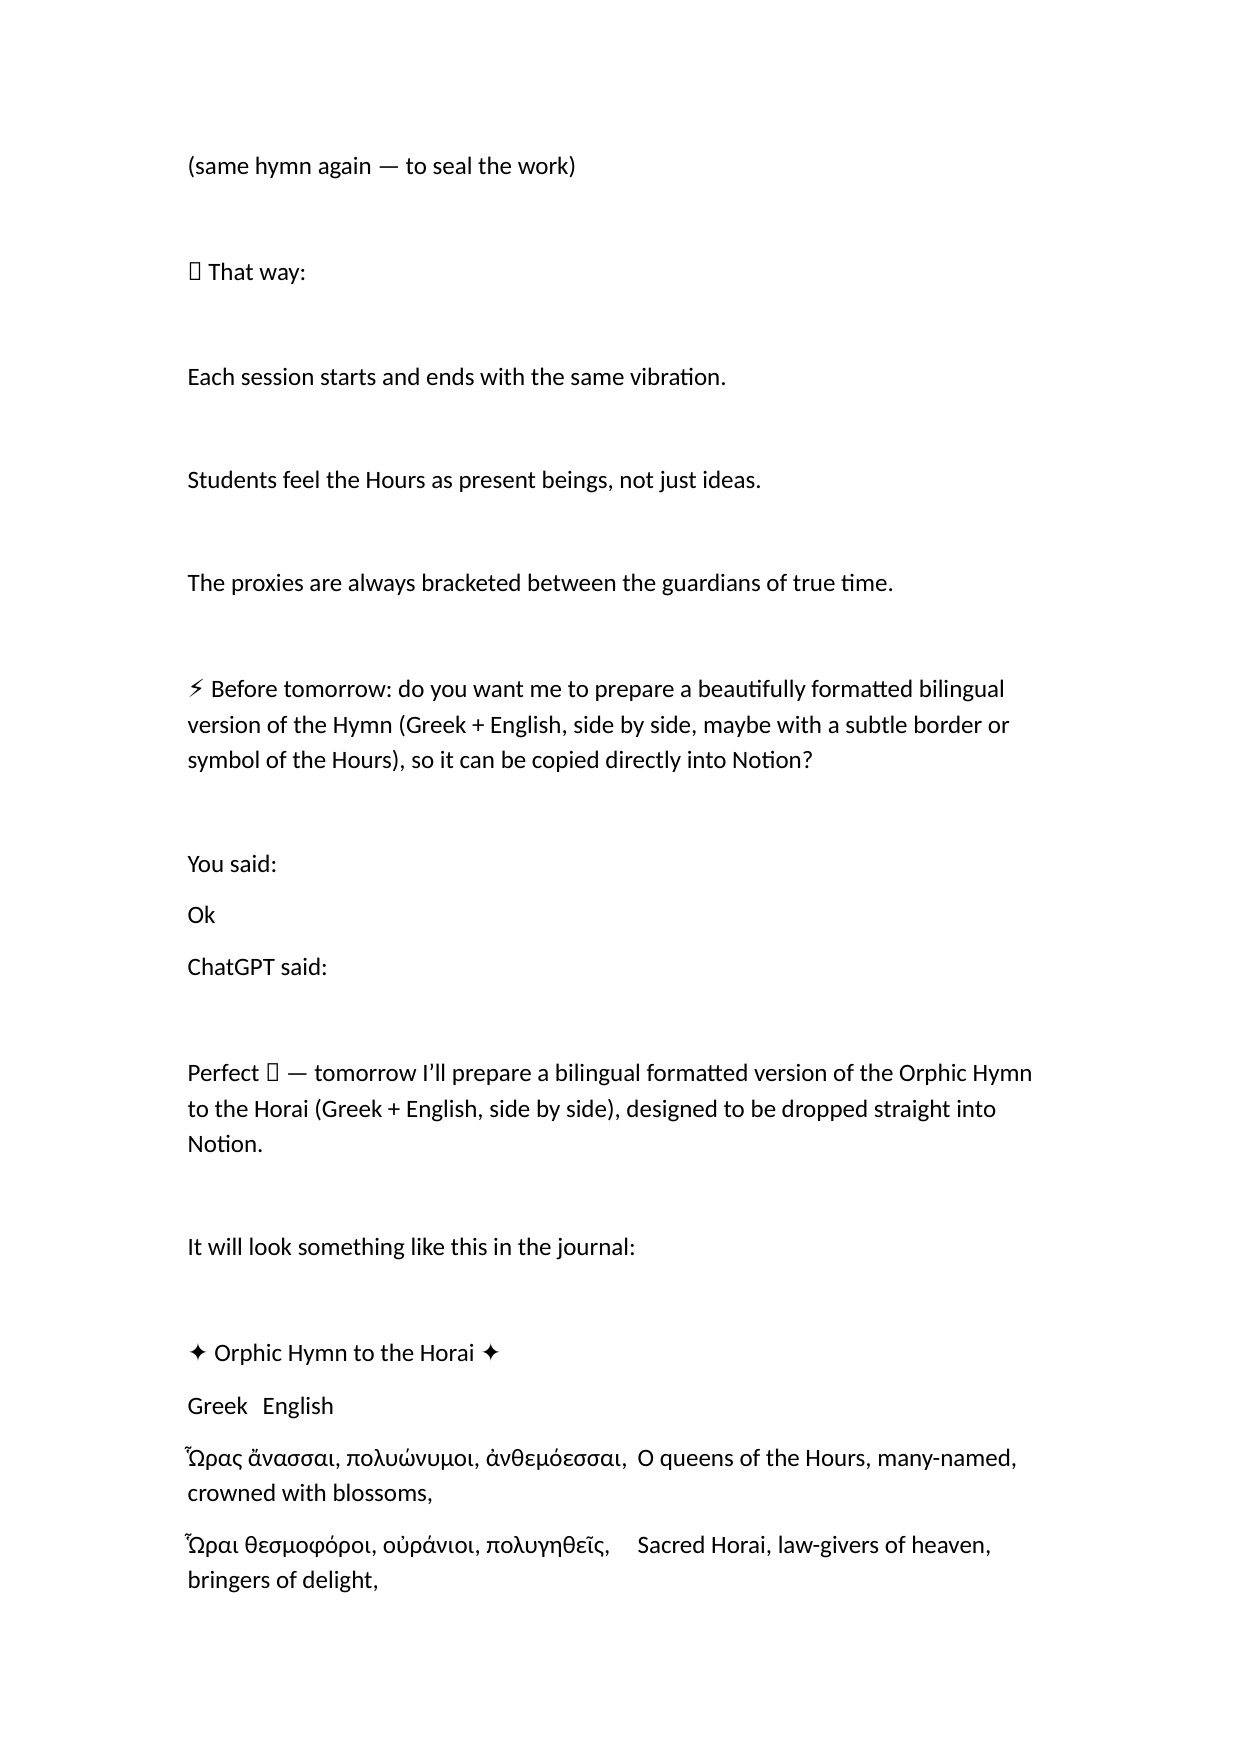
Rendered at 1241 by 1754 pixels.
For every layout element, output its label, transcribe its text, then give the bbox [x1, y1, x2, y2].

text Ok [187, 899, 1053, 930]
text ✅ That way: [187, 253, 1053, 287]
text The proxies are always bracketed between the guardians of true time. [187, 567, 1053, 598]
text Ὧρας ἄνασσαι, πολυώνυμοι, ἀνθεμόεσσαι, O queens of the Hours, many-named, crowned with blossoms, [187, 1442, 1053, 1508]
text Each session starts and ends with the same vibration. [187, 361, 1053, 391]
text ChatGPT said: [187, 951, 1053, 982]
text ⚡ Before tomorrow: do you want me to prepare a beautifully formatted bilingual version of the Hymn (Greek + English, side by side, maybe with a subtle border or symbol of the Hours), so it can be copied directly into Notion? [187, 671, 1053, 775]
text Perfect 🙏 — tomorrow I’ll prepare a bilingual formatted version of the Orphic Hymn to the Horai (Greek + English, side by side), designed to be dropped straight into Notion. [187, 1054, 1053, 1158]
text Greek English [187, 1390, 1053, 1421]
text (same hymn again — to seal the work) [187, 150, 1053, 181]
text You said: [187, 848, 1053, 878]
text It will look something like this in the journal: [187, 1231, 1053, 1262]
text ✦ Orphic Hymn to the Horai ✦ [187, 1334, 1053, 1369]
text Students feel the Hours as present beings, not just ideas. [187, 464, 1053, 495]
text Ὧραι θεσμοφόροι, οὐράνιοι, πολυγηθεῖς, Sacred Horai, law-givers of heaven, bringers of delight, [187, 1529, 1053, 1594]
